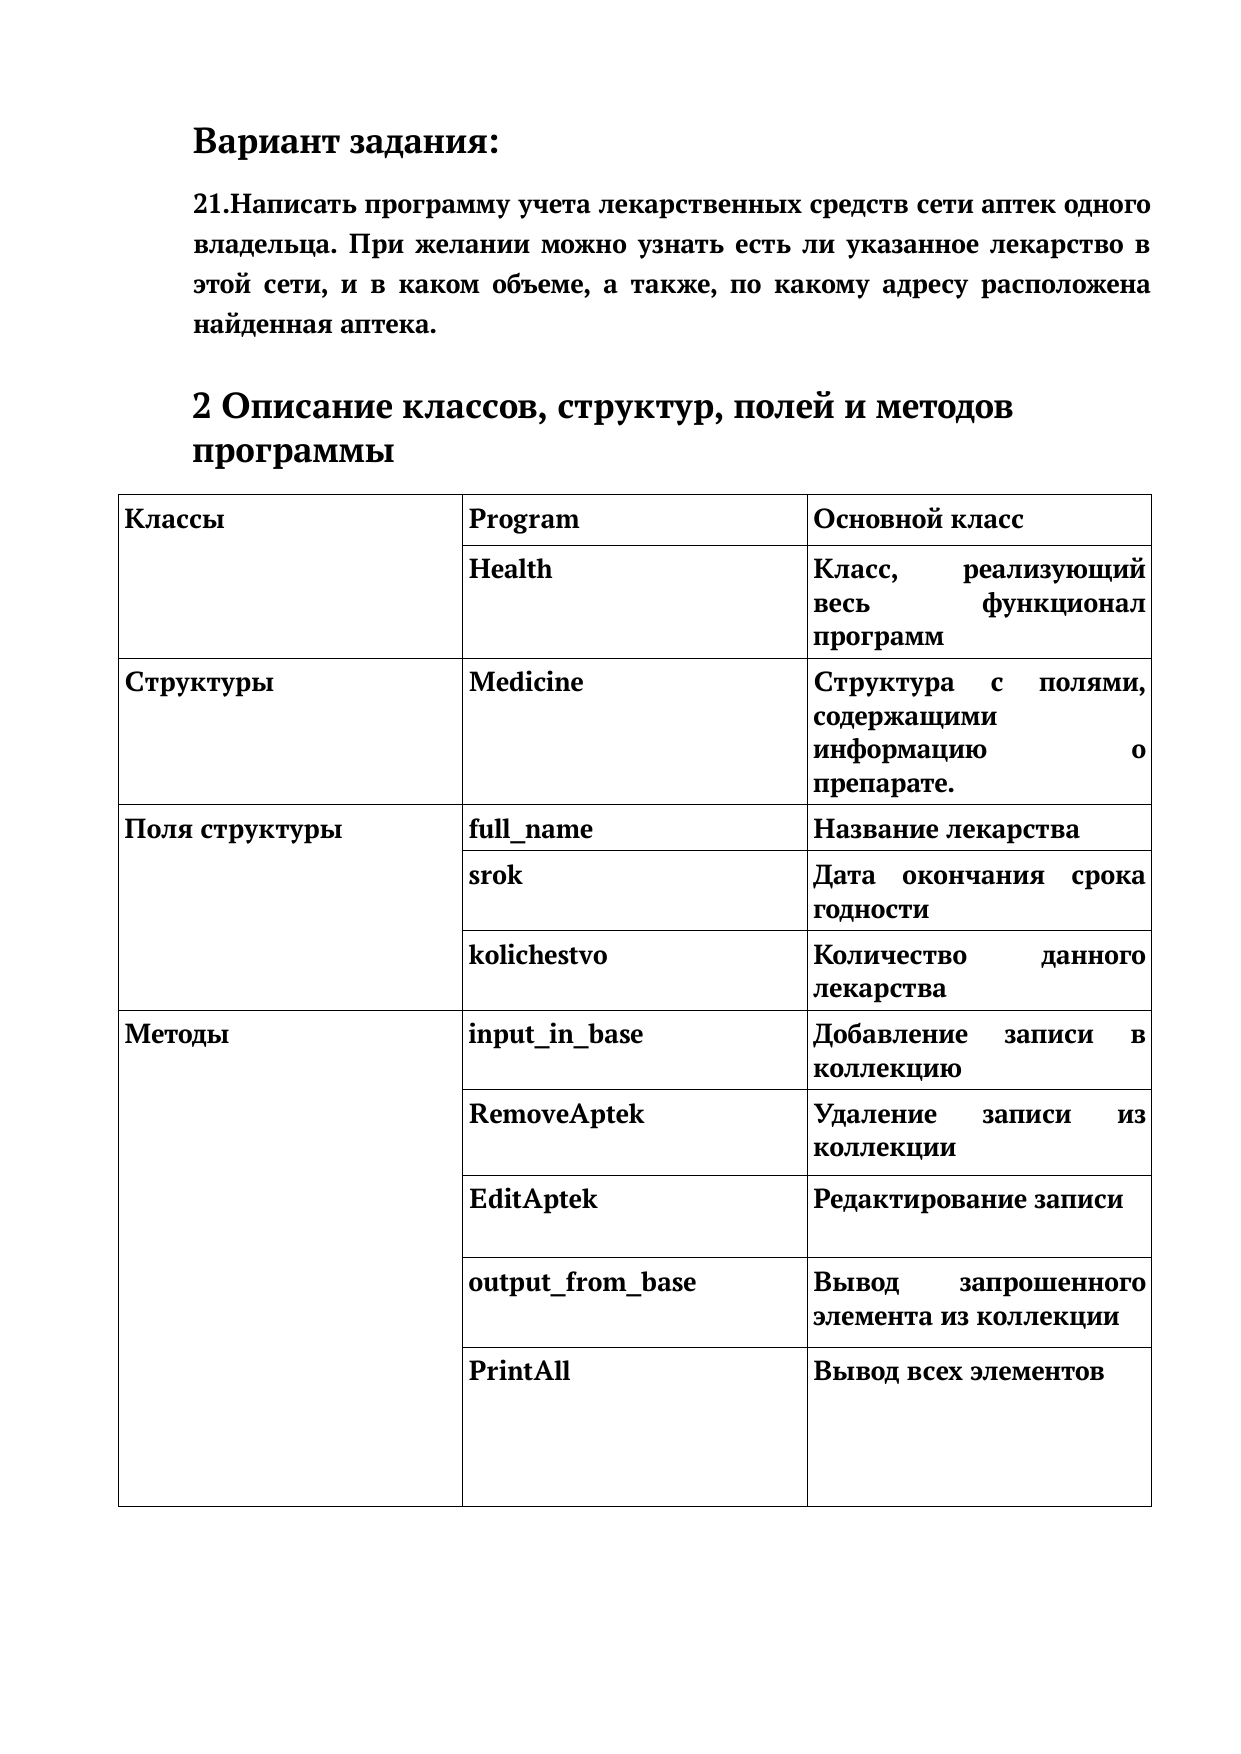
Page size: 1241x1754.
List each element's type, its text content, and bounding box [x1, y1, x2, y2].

table_cell RemoveAptek [463, 1090, 807, 1175]
table_cell Количество данного лекарства [808, 931, 1151, 1009]
table_cell Класс, реализующий весь функционал программ [808, 546, 1151, 658]
table_cell Структура с полями, содержащими информацию о препарате. [808, 659, 1151, 804]
table_cell PrintAll [463, 1348, 807, 1506]
subtitle Вариант задания: [192, 118, 1152, 162]
subtitle 2 Описание классов, структур, полей и методов программы [192, 382, 1152, 471]
table_cell full_name [463, 805, 807, 850]
table_cell Структуры [119, 659, 462, 804]
table_cell input_in_base [463, 1011, 807, 1089]
table_cell Поля структуры [119, 805, 462, 1009]
table_cell Методы [119, 1011, 462, 1506]
table_cell Вывод запрошенного элемента из коллекции [808, 1258, 1151, 1347]
table_cell Дата окончания срока годности [808, 851, 1151, 930]
table_cell Health [463, 546, 807, 658]
table_cell Вывод всех элементов [808, 1348, 1151, 1506]
table_cell kolichestvo [463, 931, 807, 1009]
table_cell Добавление записи в коллекцию [808, 1011, 1151, 1089]
table_cell Редактирование записи [808, 1176, 1151, 1257]
table_cell EditAptek [463, 1176, 807, 1257]
table_header Program [463, 495, 807, 544]
table_cell Medicine [463, 659, 807, 804]
table_header Классы [119, 495, 462, 658]
table_header Основной класс [808, 495, 1151, 544]
table_cell Удаление записи из коллекции [808, 1090, 1151, 1175]
list 21.Написать программу учета лекарственных средств сети аптек одного владельца. При желании можно узнать есть ли указанное лекарство в этой сети, и в каком объеме, а также, по какому адресу расположена найденная аптека. [156, 186, 1152, 340]
table_cell Название лекарства [808, 805, 1151, 850]
table_cell srok [463, 851, 807, 930]
table_cell output_from_base [463, 1258, 807, 1347]
